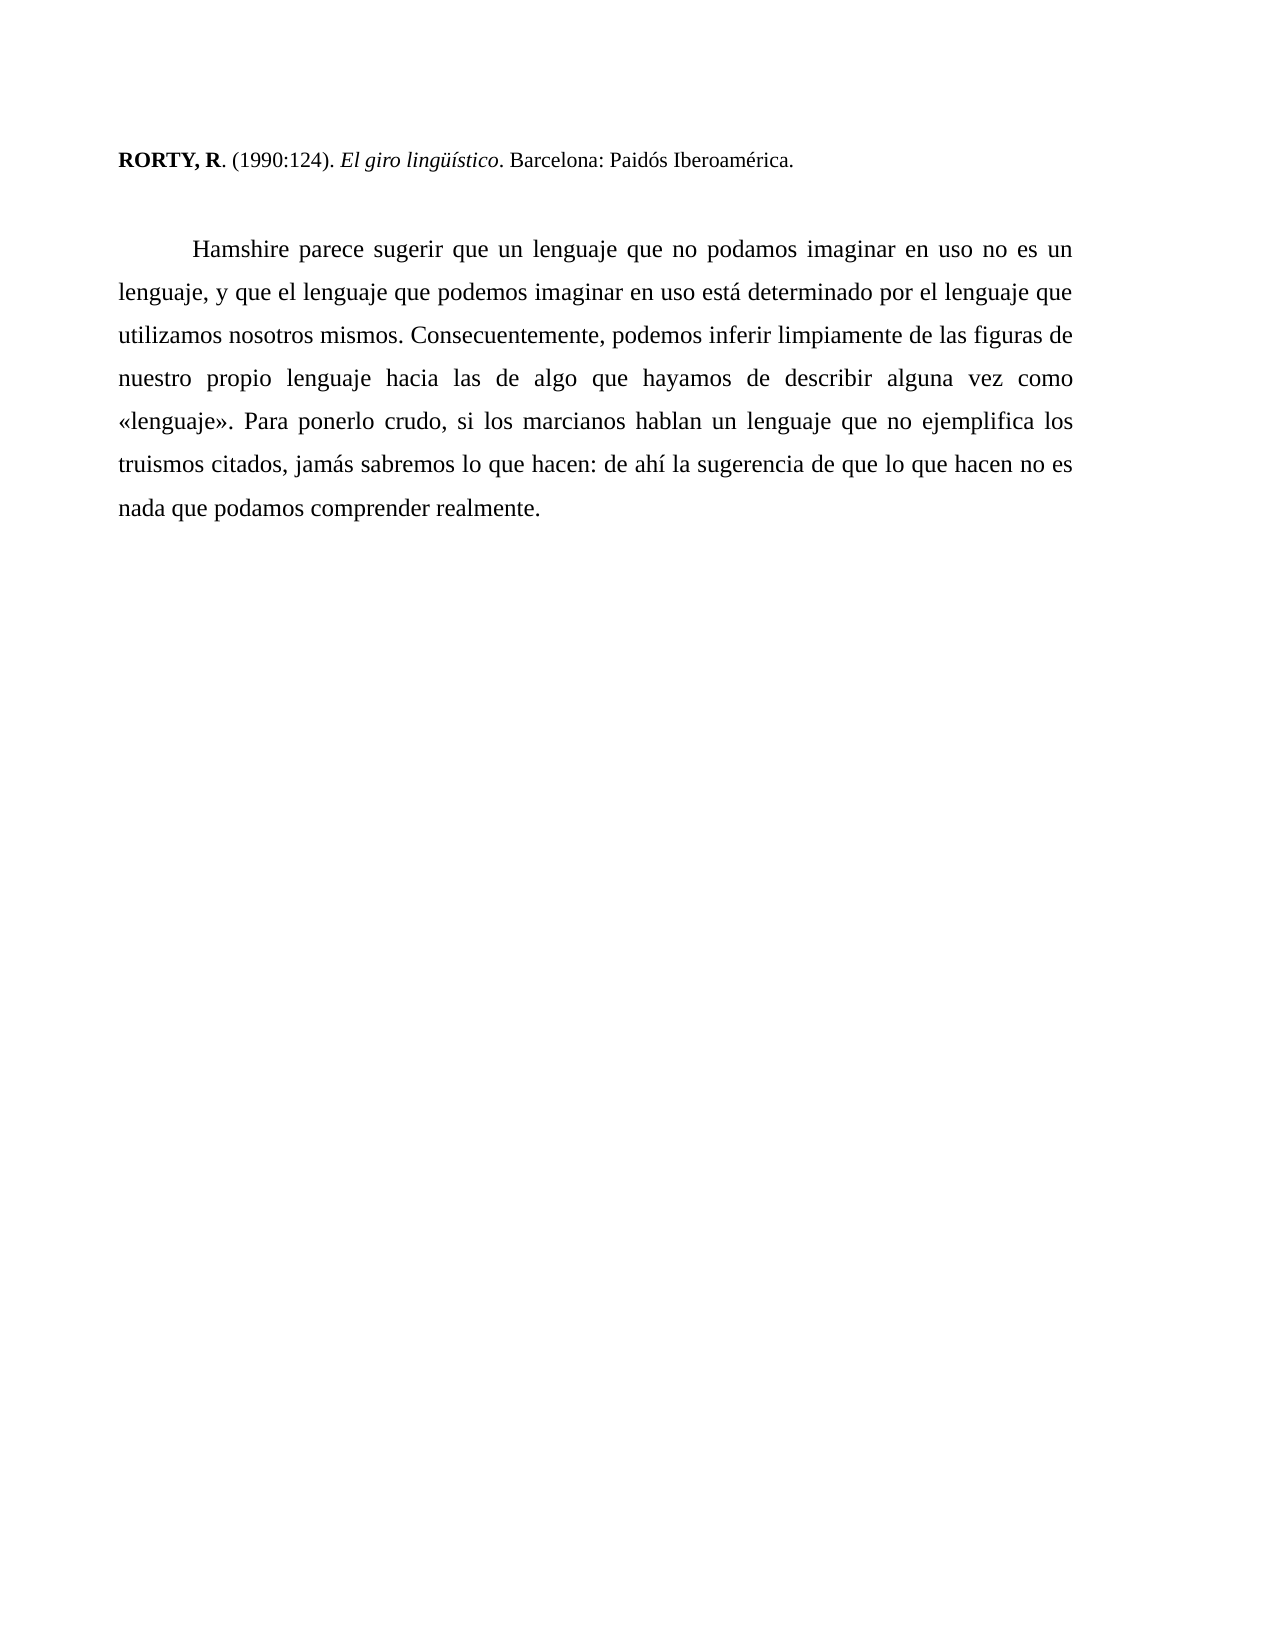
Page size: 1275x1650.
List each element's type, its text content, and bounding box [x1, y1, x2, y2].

text RORTY, R. (1990:124). El giro lingüístico. Barcelona: Paidós Iberoamérica. [118, 147, 1074, 172]
text Hamshire parece sugerir que un lenguaje que no podamos imaginar en uso no es un lenguaje, y que el lenguaje que podemos imaginar en uso está determinado por el lenguaje que utilizamos nosotros mismos. Consecuentemente, podemos inferir limpiamente de las figuras de nuestro propio lenguaje hacia las de algo que hayamos de describir alguna vez como «lenguaje». Para ponerlo crudo, si los marcianos hablan un lenguaje que no ejemplifica los truismos citados, jamás sabremos lo que hacen: de ahí la sugerencia de que lo que hacen no es nada que podamos comprender realmente. [118, 234, 1074, 521]
